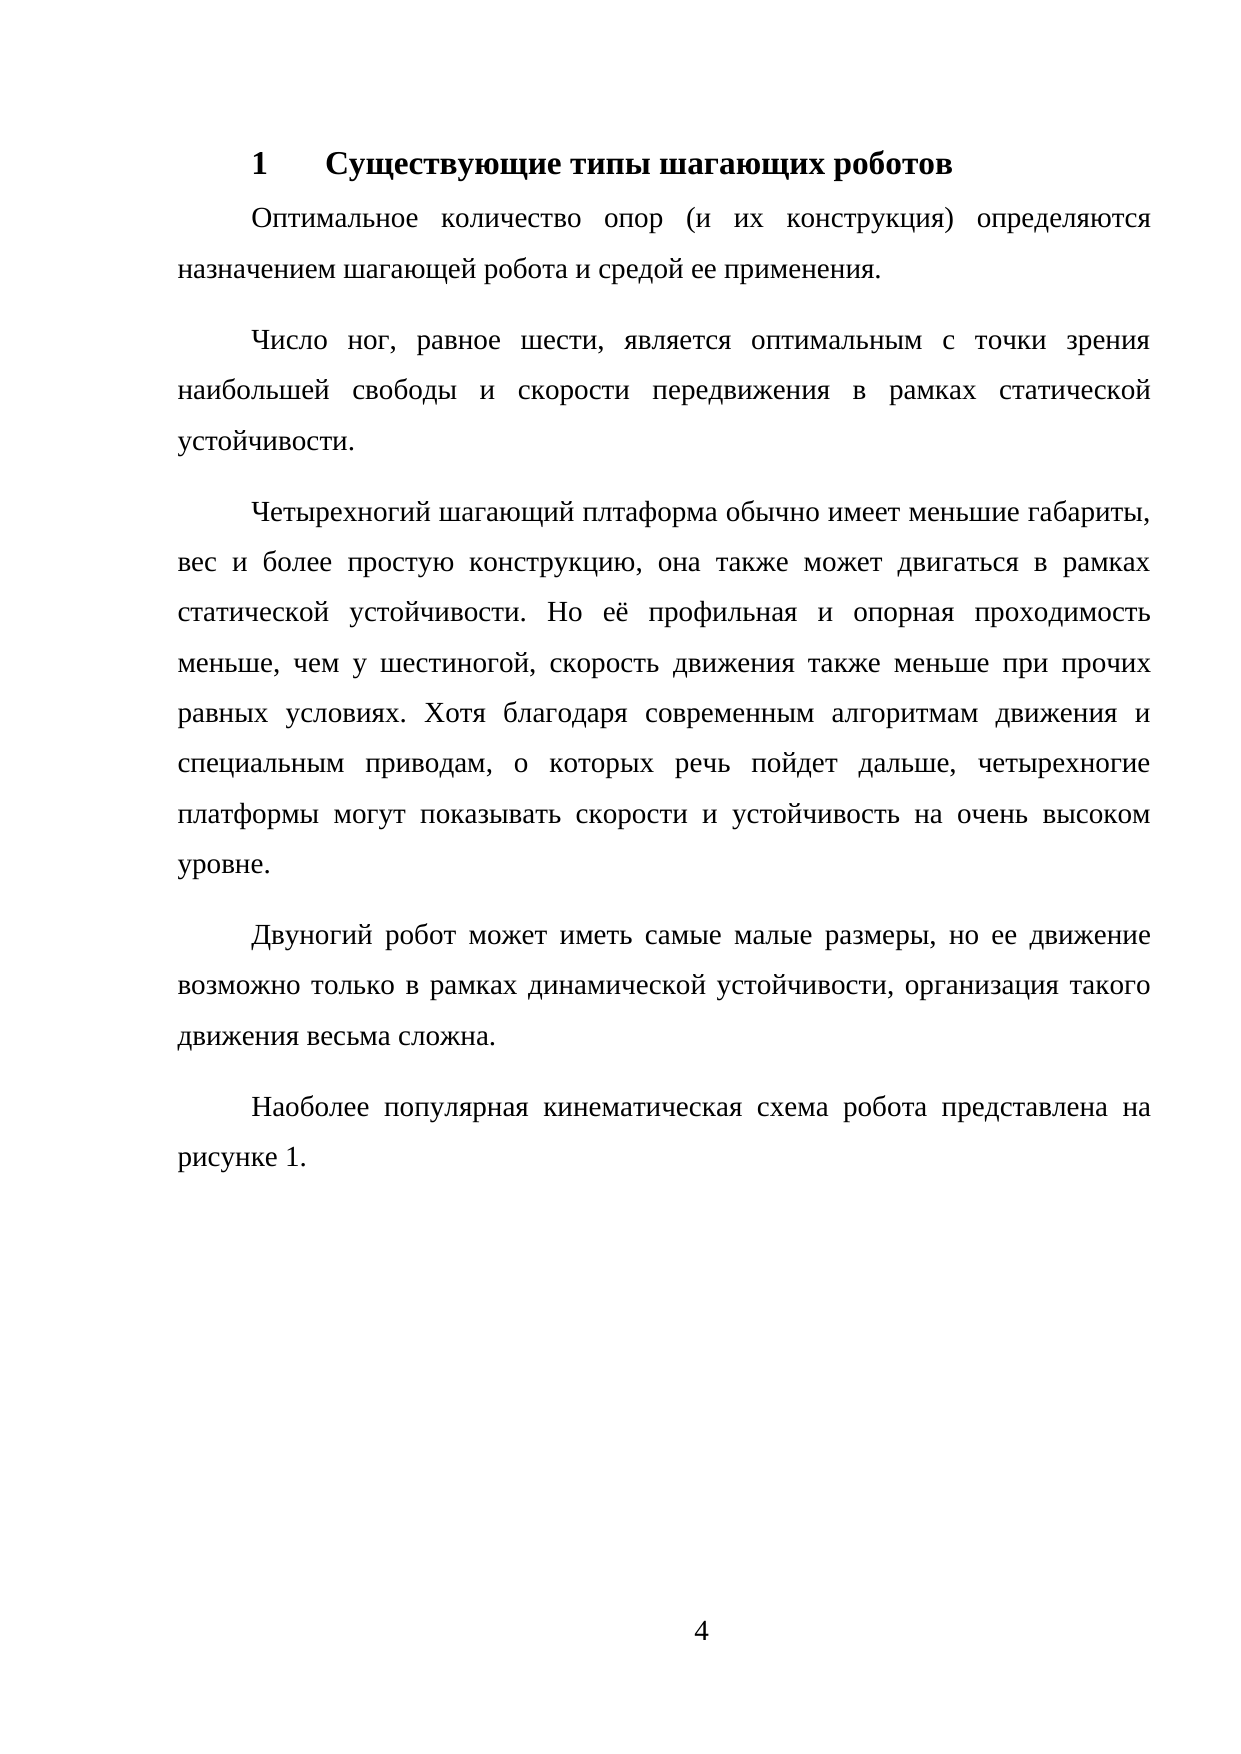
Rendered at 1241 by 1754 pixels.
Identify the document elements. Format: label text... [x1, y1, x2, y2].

text Наоболее популярная кинематическая схема робота представлена на рисунке 1. [177, 1089, 1152, 1173]
text Число ног, равное шести, является оптимальным с точки зрения наибольшей свободы и скорости передвижения в рамках статической устойчивости. [177, 322, 1152, 456]
text Двуногий робот может иметь самые малые размеры, но ее движение возможно только в рамках динамической устойчивости, организация такого движения весьма сложна. [177, 917, 1152, 1051]
text Оптимальное количество опор (и их конструкция) определяются назначением шагающей робота и средой ее применения. [177, 201, 1152, 284]
text Четырехногий шагающий плтаформа обычно имеет меньшие габариты, вес и более простую конструкцию, она также может двигаться в рамках статической устойчивости. Но её профильная и опорная проходимость меньше, чем у шестиногой, скорость движения также меньше при прочих равных условиях. Хотя благодаря современным алгоритмам движения и специальным приводам, о которых речь пойдет дальше, четырехногие платформы могут показывать скорости и устойчивость на очень высоком уровне. [177, 494, 1152, 879]
subtitle Существующие типы шагающих роботов [177, 143, 1152, 181]
